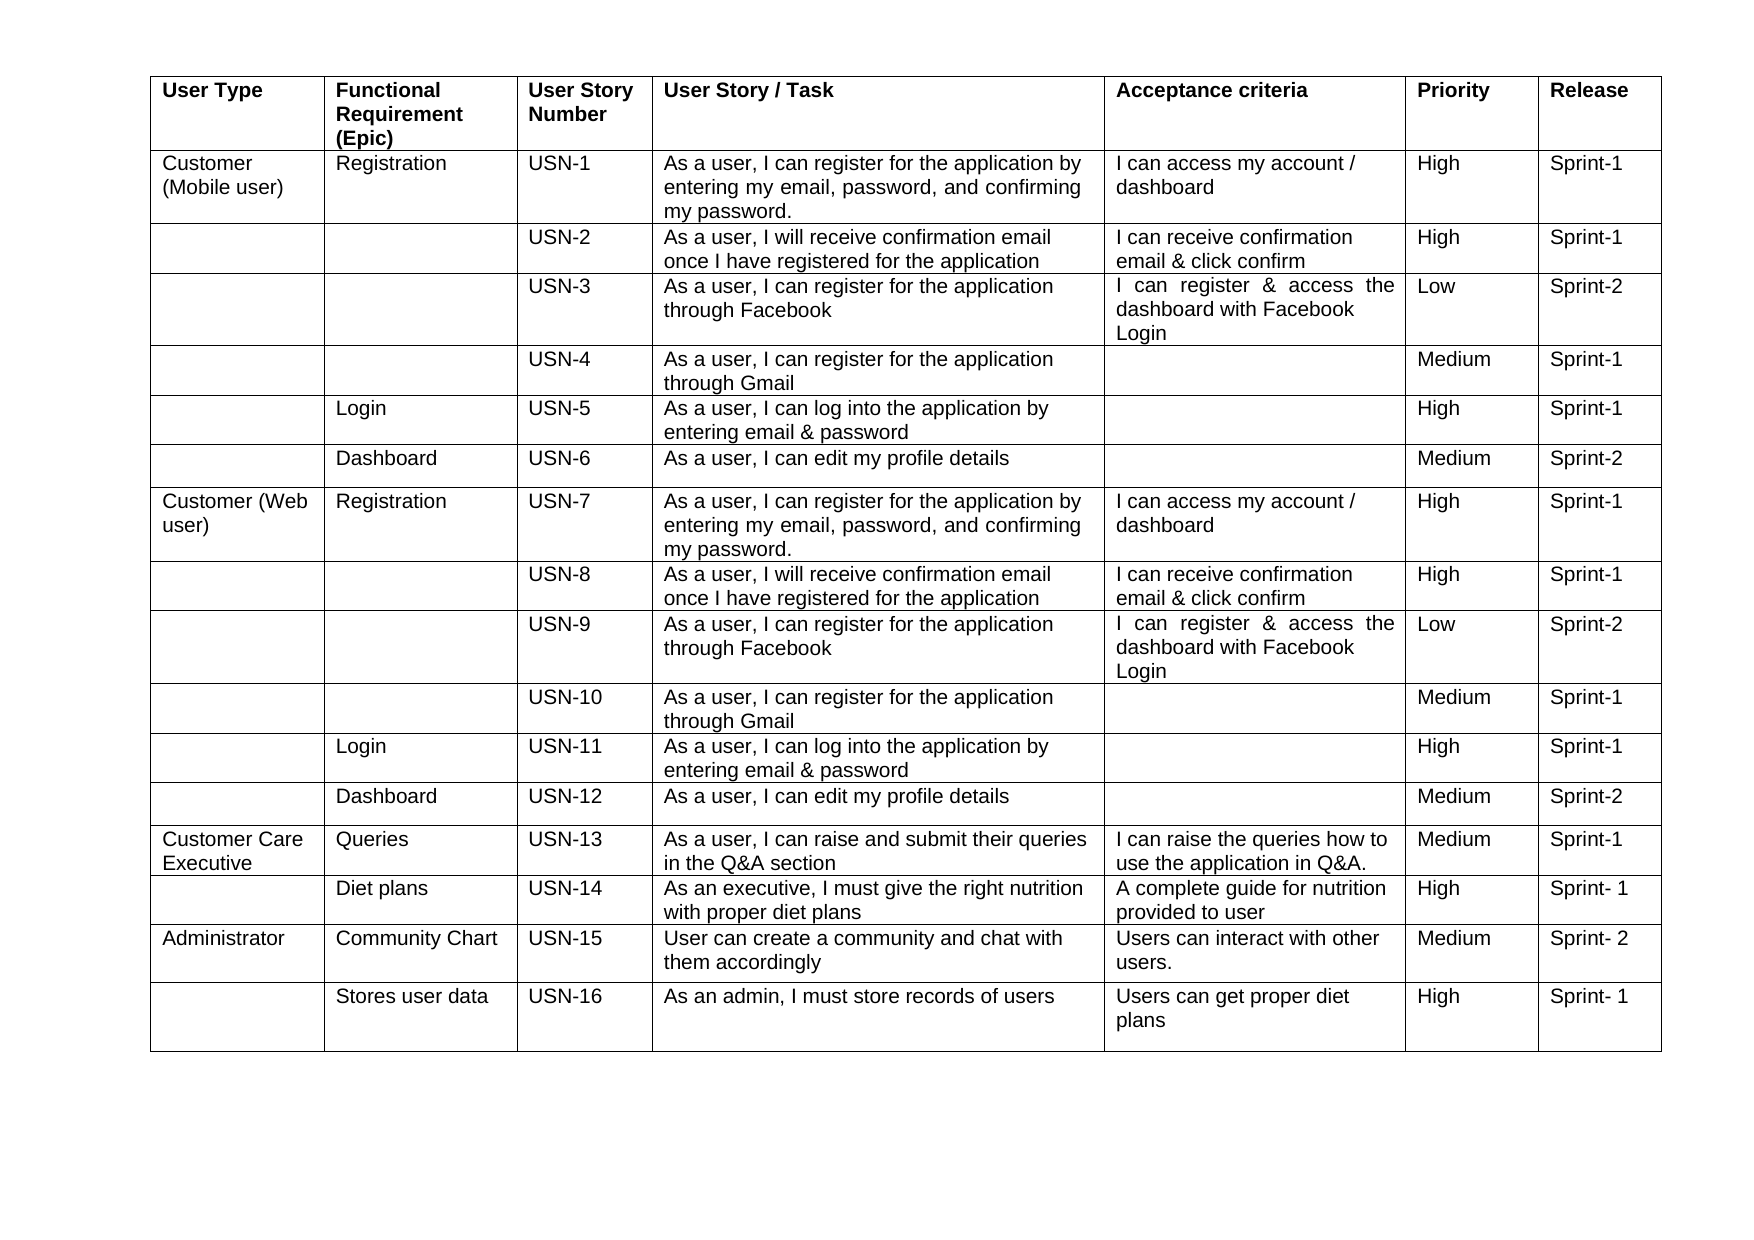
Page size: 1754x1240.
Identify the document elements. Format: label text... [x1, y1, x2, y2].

table_cell [151, 611, 324, 683]
table_cell USN-12 [518, 783, 652, 825]
table_cell Sprint-2 [1539, 445, 1661, 487]
table_cell Customer (Mobile user) [151, 151, 324, 223]
table_cell Queries [325, 826, 517, 874]
table_cell I can register & access the dashboard with Facebook Login [1105, 274, 1405, 345]
table_cell Registration [325, 151, 517, 223]
table_cell USN-1 [518, 151, 652, 223]
table_cell [151, 734, 324, 782]
table_cell Diet plans [325, 876, 517, 924]
table_cell Medium [1406, 783, 1538, 825]
table_cell USN-2 [518, 224, 652, 273]
table_cell [151, 783, 324, 825]
table_cell USN-9 [518, 611, 652, 683]
table_cell As a user, I can log into the application by entering email & password [653, 396, 1104, 444]
table_cell USN-3 [518, 274, 652, 345]
table_cell As a user, I can edit my profile details [653, 783, 1104, 825]
table_cell As a user, I can log into the application by entering email & password [653, 734, 1104, 782]
table_cell As a user, I can register for the application through Gmail [653, 684, 1104, 733]
table_cell Login [325, 734, 517, 782]
table_header User Story / Task [653, 77, 1104, 150]
table_cell USN-4 [518, 346, 652, 395]
table_cell Low [1406, 274, 1538, 345]
table_cell Sprint-2 [1539, 783, 1661, 825]
table_header Release [1539, 77, 1661, 150]
table_cell [151, 562, 324, 610]
table_cell High [1406, 734, 1538, 782]
table_cell [1105, 346, 1405, 395]
table_cell Login [325, 396, 517, 444]
table_header Priority [1406, 77, 1538, 150]
table_cell [325, 611, 517, 683]
table_cell User can create a community and chat with them accordingly [653, 925, 1104, 982]
table_cell I can access my account / dashboard [1105, 488, 1405, 561]
table_cell As a user, I can register for the application by entering my email, password, and confirming my password. [653, 151, 1104, 223]
table_cell [151, 396, 324, 444]
table_cell High [1406, 983, 1538, 1051]
table_cell USN-14 [518, 876, 652, 924]
table_cell Sprint-1 [1539, 151, 1661, 223]
table_cell I can receive confirmation email & click confirm [1105, 562, 1405, 610]
table_cell Users can get proper diet plans [1105, 983, 1405, 1051]
table_cell I can raise the queries how to use the application in Q&A. [1105, 826, 1405, 874]
table_cell [1105, 445, 1405, 487]
table_cell Sprint-1 [1539, 488, 1661, 561]
table_cell USN-8 [518, 562, 652, 610]
table_cell I can receive confirmation email & click confirm [1105, 224, 1405, 273]
table_cell Sprint-1 [1539, 562, 1661, 610]
table_cell [325, 562, 517, 610]
table_cell Low [1406, 611, 1538, 683]
table_cell As a user, I can register for the application through Facebook [653, 274, 1104, 345]
table_cell As a user, I can raise and submit their queries in the Q&A section [653, 826, 1104, 874]
table_cell High [1406, 876, 1538, 924]
table_cell Customer (Web user) [151, 488, 324, 561]
table_cell USN-11 [518, 734, 652, 782]
table_cell Sprint-1 [1539, 684, 1661, 733]
table_cell [151, 876, 324, 924]
table_cell [151, 445, 324, 487]
table_cell [151, 224, 324, 273]
table_cell [1105, 783, 1405, 825]
table_cell [151, 346, 324, 395]
table_cell [1105, 396, 1405, 444]
table_cell [151, 983, 324, 1051]
table_cell Dashboard [325, 783, 517, 825]
table_cell [325, 346, 517, 395]
table_cell Sprint-1 [1539, 826, 1661, 874]
table_cell [151, 274, 324, 345]
table_cell [151, 684, 324, 733]
table_cell As a user, I can register for the application by entering my email, password, and confirming my password. [653, 488, 1104, 561]
table_cell [325, 274, 517, 345]
table_cell As a user, I can register for the application through Gmail [653, 346, 1104, 395]
table_cell [1105, 684, 1405, 733]
table_cell Medium [1406, 826, 1538, 874]
table_cell Medium [1406, 346, 1538, 395]
table_cell Dashboard [325, 445, 517, 487]
table_cell USN-6 [518, 445, 652, 487]
table_cell As an executive, I must give the right nutrition with proper diet plans [653, 876, 1104, 924]
table_cell High [1406, 488, 1538, 561]
table_header User Type [151, 77, 324, 150]
table_cell Sprint- 2 [1539, 925, 1661, 982]
table_cell As a user, I will receive confirmation email once I have registered for the application [653, 562, 1104, 610]
table_cell Sprint-1 [1539, 346, 1661, 395]
table_cell Medium [1406, 925, 1538, 982]
table_cell As a user, I can edit my profile details [653, 445, 1104, 487]
table_cell As a user, I can register for the application through Facebook [653, 611, 1104, 683]
table_cell [1105, 734, 1405, 782]
table_cell [325, 224, 517, 273]
table_cell A complete guide for nutrition provided to user [1105, 876, 1405, 924]
table_cell High [1406, 562, 1538, 610]
table_cell Sprint-1 [1539, 734, 1661, 782]
table_cell High [1406, 396, 1538, 444]
table_cell USN-15 [518, 925, 652, 982]
table_cell Registration [325, 488, 517, 561]
table_cell USN-10 [518, 684, 652, 733]
table_cell Sprint-2 [1539, 611, 1661, 683]
table_cell Medium [1406, 684, 1538, 733]
table_cell Sprint-1 [1539, 396, 1661, 444]
table_cell I can register & access the dashboard with Facebook Login [1105, 611, 1405, 683]
table_cell Sprint- 1 [1539, 876, 1661, 924]
table_cell [325, 684, 517, 733]
table_header User Story Number [518, 77, 652, 150]
table_cell Users can interact with other users. [1105, 925, 1405, 982]
table_cell Administrator [151, 925, 324, 982]
table_cell I can access my account / dashboard [1105, 151, 1405, 223]
table_cell As an admin, I must store records of users [653, 983, 1104, 1051]
table_cell USN-5 [518, 396, 652, 444]
table_cell High [1406, 151, 1538, 223]
table_cell Stores user data [325, 983, 517, 1051]
table_header Functional Requirement (Epic) [325, 77, 517, 150]
table_cell Sprint-1 [1539, 224, 1661, 273]
table_cell As a user, I will receive confirmation email once I have registered for the application [653, 224, 1104, 273]
table_cell Sprint-2 [1539, 274, 1661, 345]
table_cell USN-7 [518, 488, 652, 561]
table_cell Sprint- 1 [1539, 983, 1661, 1051]
table_cell Customer Care Executive [151, 826, 324, 874]
table_cell High [1406, 224, 1538, 273]
table_header Acceptance criteria [1105, 77, 1405, 150]
table_cell Community Chart [325, 925, 517, 982]
table_cell USN-13 [518, 826, 652, 874]
table_cell Medium [1406, 445, 1538, 487]
table_cell USN-16 [518, 983, 652, 1051]
